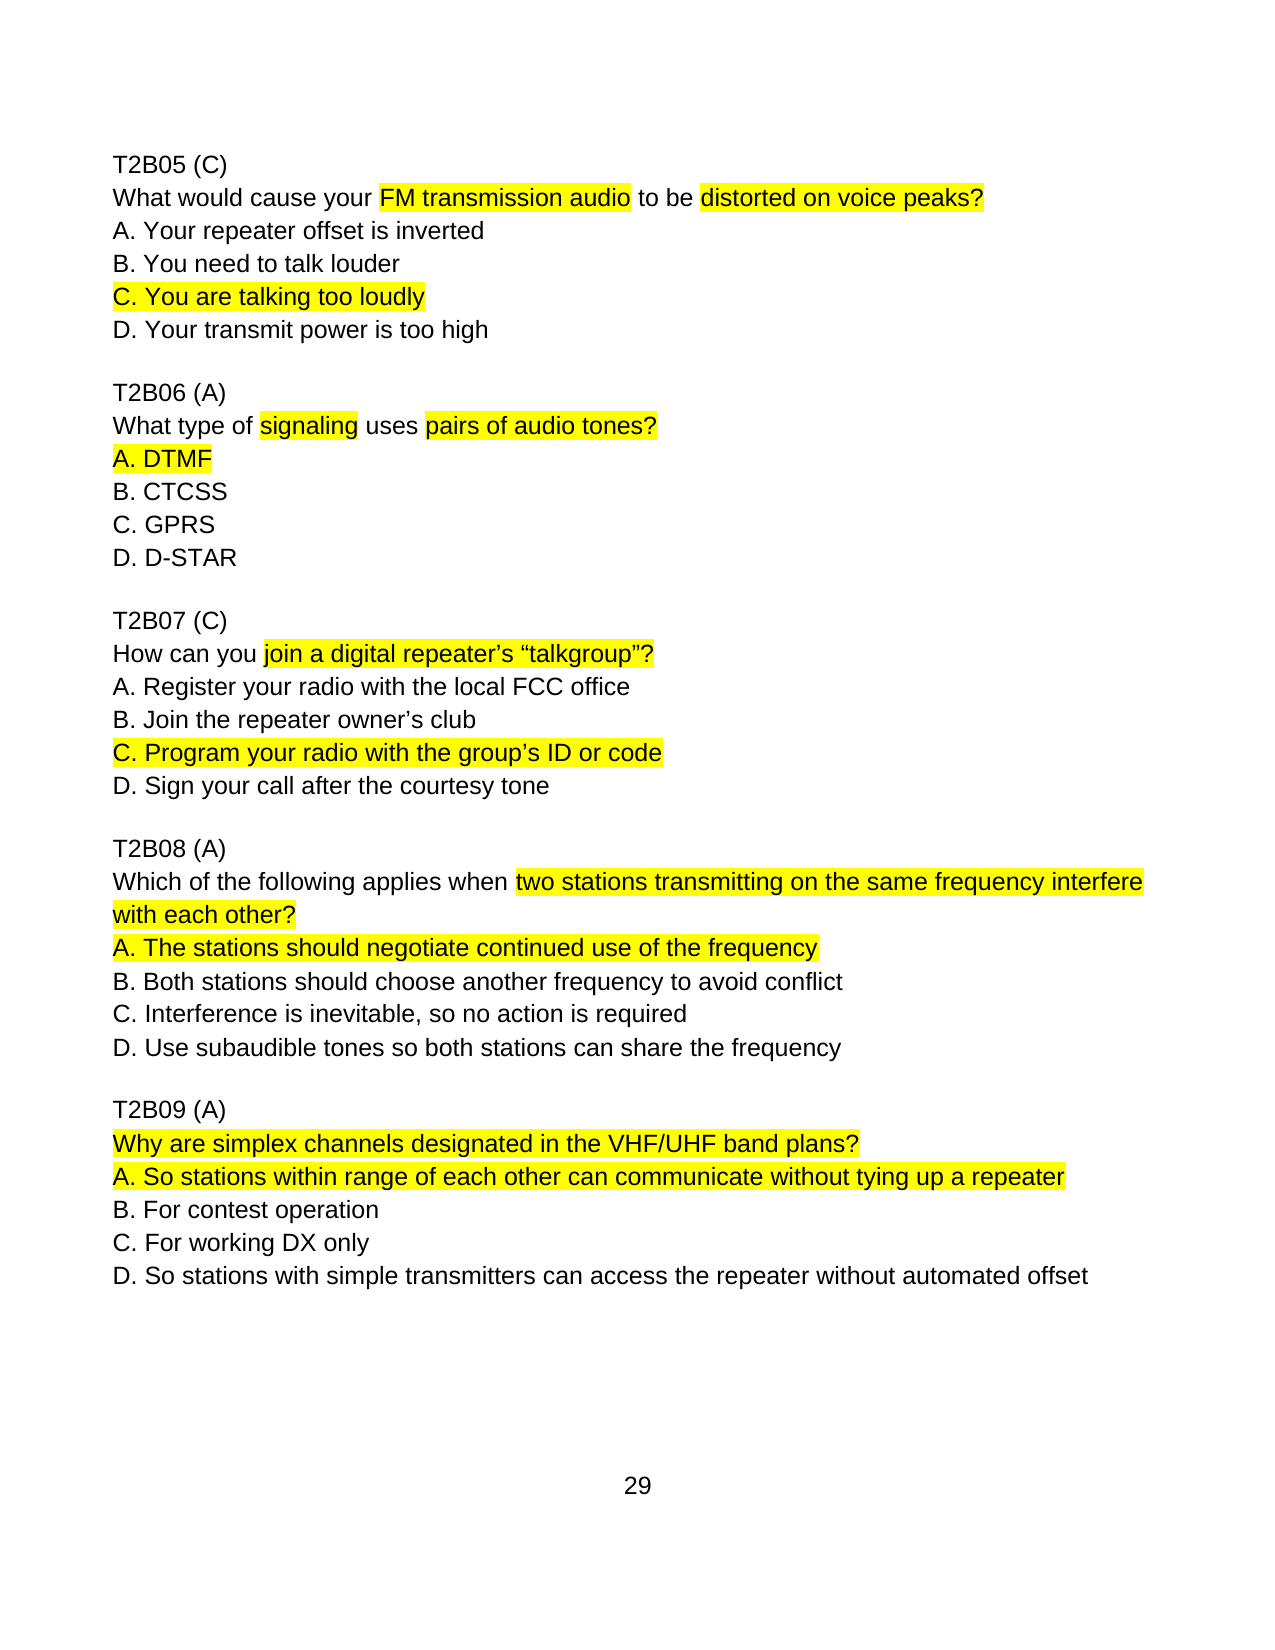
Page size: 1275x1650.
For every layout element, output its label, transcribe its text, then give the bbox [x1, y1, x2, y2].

text T2B06 (A) What type of signaling uses pairs of audio tones? A. DTMF B. CTCSS C. GPRS D. D-STAR [112, 378, 1162, 572]
text T2B05 (C) What would cause your FM transmission audio to be distorted on voice peaks? A. Your repeater offset is inverted B. You need to talk louder C. You are talking too loudly D. Your transmit power is too high [112, 150, 1162, 344]
text T2B08 (A) Which of the following applies when two stations transmitting on the same frequency interfere with each other? A. The stations should negotiate continued use of the frequency B. Both stations should choose another frequency to avoid conflict C. Interference is inevitable, so no action is required D. Use subaudible tones so both stations can share the frequency [112, 834, 1162, 1061]
text T2B07 (C) How can you join a digital repeater’s “talkgroup”? A. Register your radio with the local FCC office B. Join the repeater owner’s club C. Program your radio with the group’s ID or code D. Sign your call after the courtesy tone [112, 606, 1162, 800]
text T2B09 (A) Why are simplex channels designated in the VHF/UHF band plans? A. So stations within range of each other can communicate without tying up a repeater B. For contest operation C. For working DX only D. So stations with simple transmitters can access the repeater without automated offset [112, 1096, 1162, 1289]
